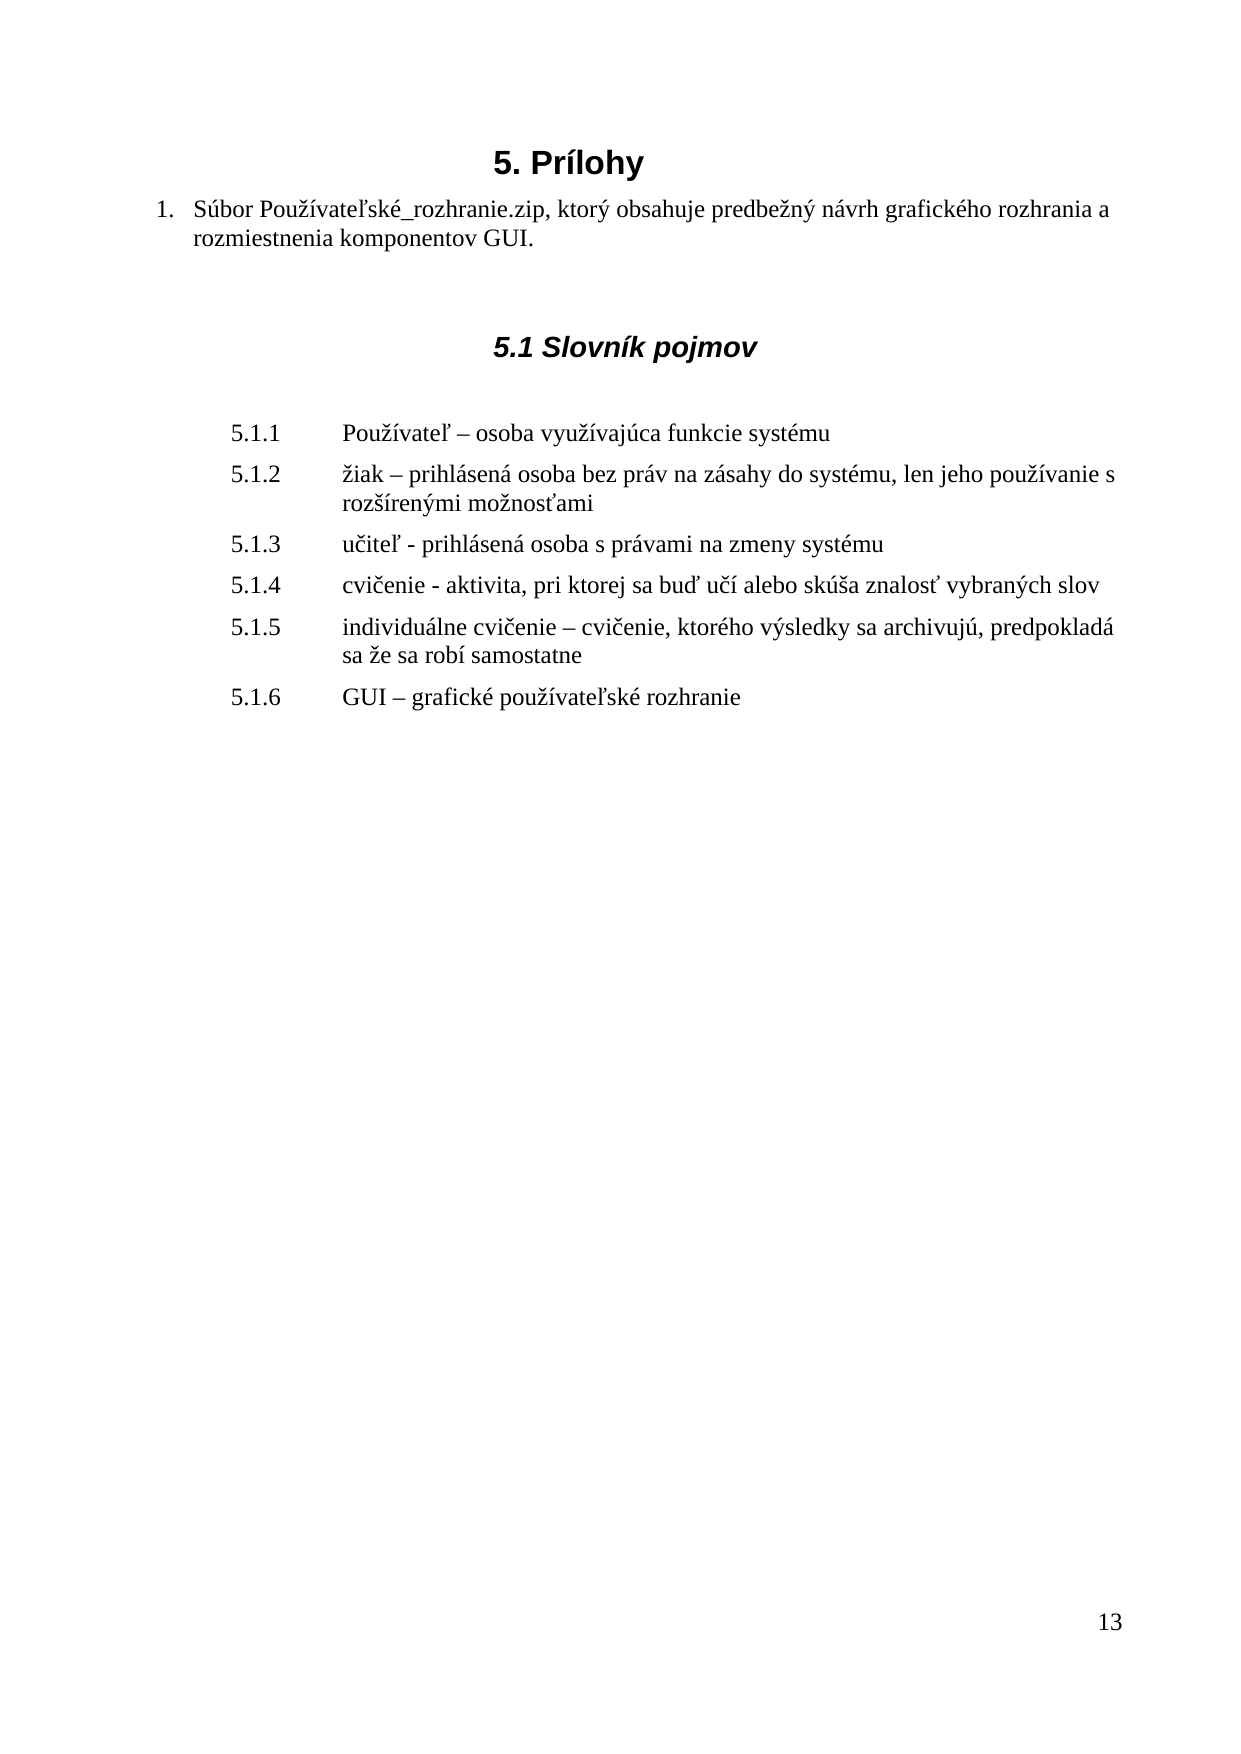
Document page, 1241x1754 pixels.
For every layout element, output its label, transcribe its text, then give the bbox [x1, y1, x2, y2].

list GUI – grafické používateľské rozhranie [231, 682, 1122, 710]
subtitle 5.1 Slovník pojmov [493, 331, 1122, 364]
list Súbor Používateľské_rozhranie.zip, ktorý obsahuje predbežný návrh grafického rozhrania a rozmiestnenia komponentov GUI. [156, 194, 1122, 252]
list cvičenie - aktivita, pri ktorej sa buď učí alebo skúša znalosť vybraných slov [231, 570, 1122, 599]
list individuálne cvičenie – cvičenie, ktorého výsledky sa archivujú, predpokladá sa že sa robí samostatne [231, 612, 1122, 669]
subtitle 5. Prílohy [493, 143, 1122, 182]
list žiak – prihlásená osoba bez práv na zásahy do systému, len jeho používanie s rozšírenými možnosťami [231, 459, 1122, 517]
list Používateľ – osoba využívajúca funkcie systému [231, 418, 1122, 447]
list učiteľ - prihlásená osoba s právami na zmeny systému [231, 529, 1122, 558]
